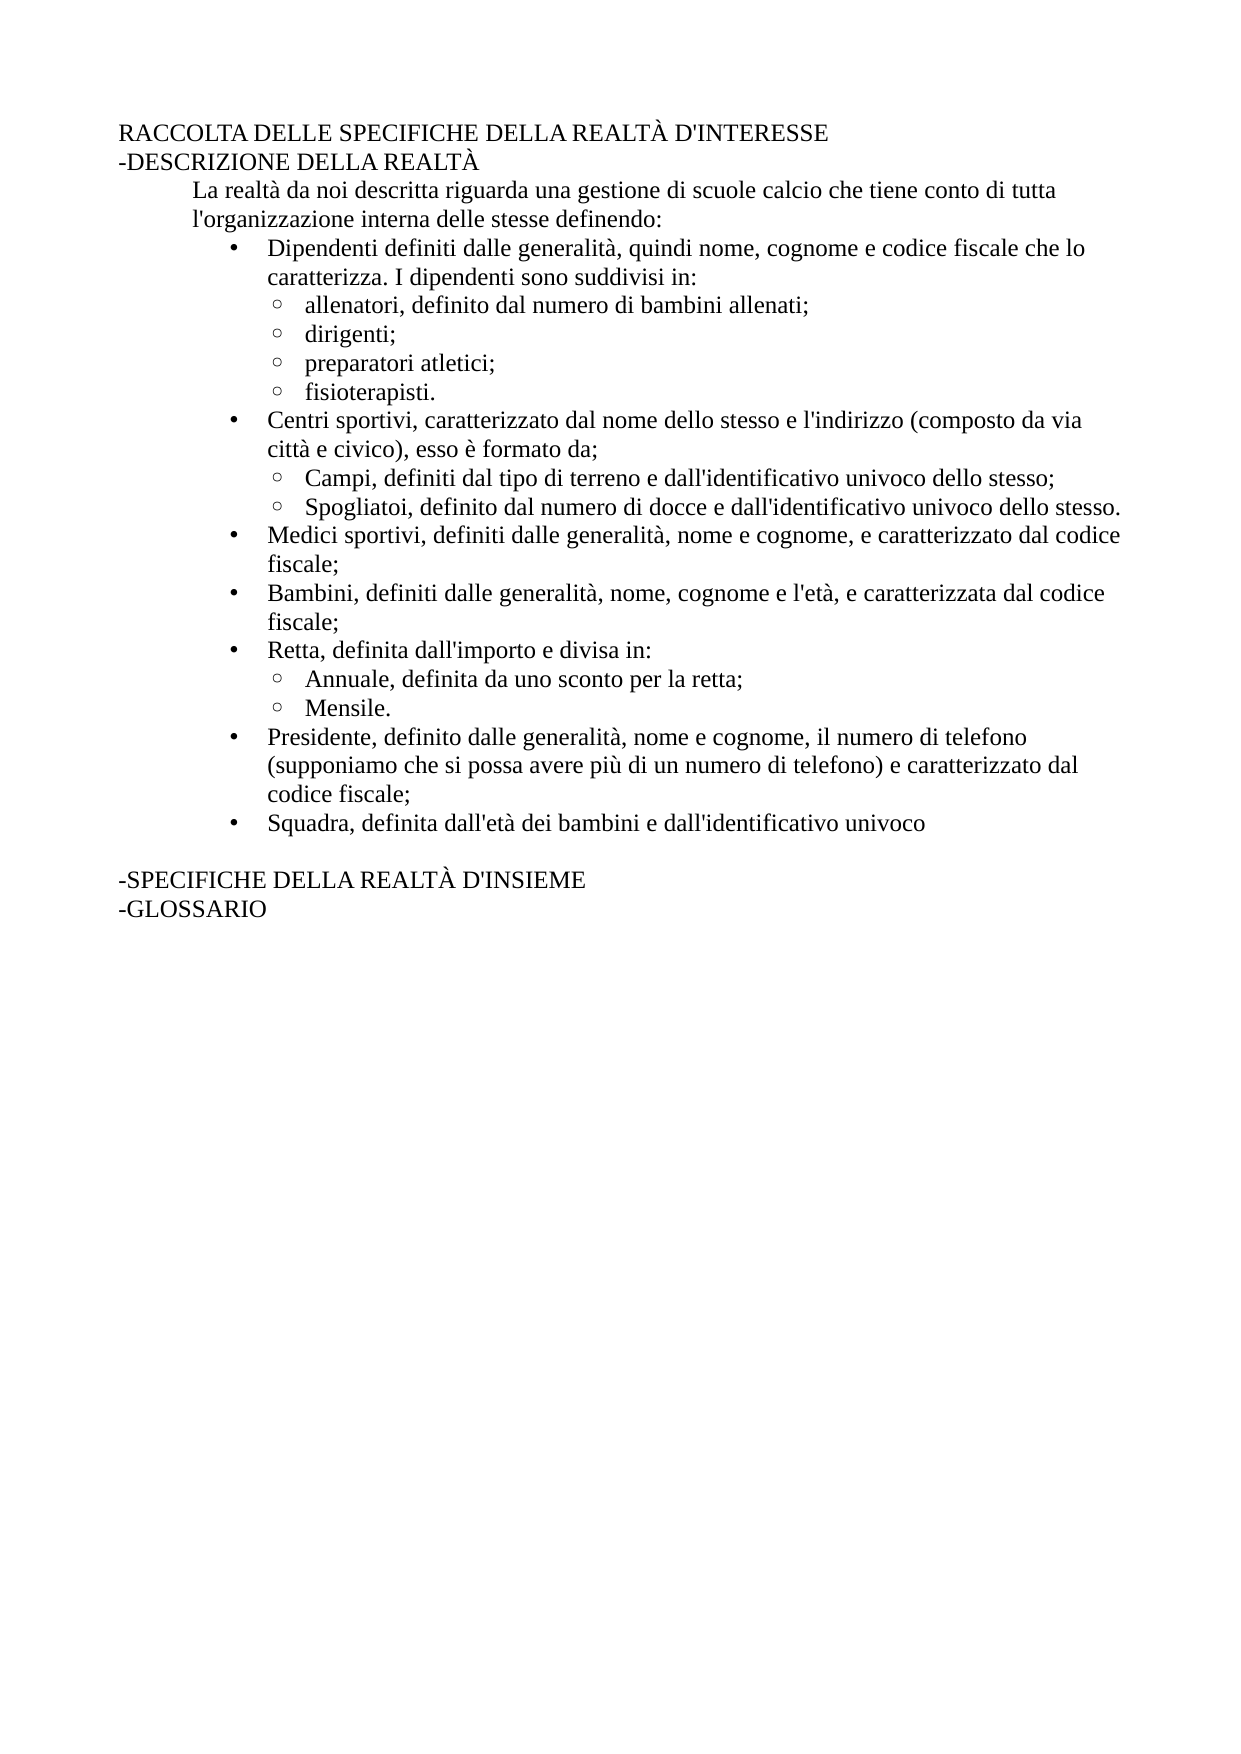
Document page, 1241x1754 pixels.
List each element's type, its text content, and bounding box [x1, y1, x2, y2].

list Bambini, definiti dalle generalità, nome, cognome e l'età, e caratterizzata dal codice fiscale; [229, 578, 1122, 636]
list fisioterapisti. [267, 377, 1122, 406]
list Medici sportivi, definiti dalle generalità, nome e cognome, e caratterizzato dal codice fiscale; [229, 521, 1122, 578]
list Squadra, definita dall'età dei bambini e dall'identificativo univoco [229, 808, 1122, 837]
list allenatori, definito dal numero di bambini allenati; [267, 291, 1122, 319]
list dirigenti; [267, 319, 1122, 348]
list preparatori atletici; [267, 348, 1122, 377]
list Presidente, definito dalle generalità, nome e cognome, il numero di telefono (supponiamo che si possa avere più di un numero di telefono) e caratterizzato dal codice fiscale; [229, 722, 1122, 808]
list Retta, definita dall'importo e divisa in: [229, 636, 1122, 664]
list Spogliatoi, definito dal numero di docce e dall'identificativo univoco dello stesso. [267, 492, 1122, 521]
list Centri sportivi, caratterizzato dal nome dello stesso e l'indirizzo (composto da via città e civico), esso è formato da; [229, 406, 1122, 463]
list Dipendenti definiti dalle generalità, quindi nome, cognome e codice fiscale che lo caratterizza. I dipendenti sono suddivisi in: [229, 233, 1122, 291]
text RACCOLTA DELLE SPECIFICHE DELLA REALTÀ D'INTERESSE [118, 118, 1122, 147]
text -DESCRIZIONE DELLA REALTÀ [118, 147, 1122, 176]
list Campi, definiti dal tipo di terreno e dall'identificativo univoco dello stesso; [267, 463, 1122, 492]
text -SPECIFICHE DELLA REALTÀ D'INSIEME [118, 866, 1122, 894]
list Annuale, definita da uno sconto per la retta; [267, 664, 1122, 693]
text -GLOSSARIO [118, 894, 1122, 923]
text La realtà da noi descritta riguarda una gestione di scuole calcio che tiene conto di tutta l'organizzazione interna delle stesse definendo: [118, 176, 1122, 233]
list Mensile. [267, 693, 1122, 722]
